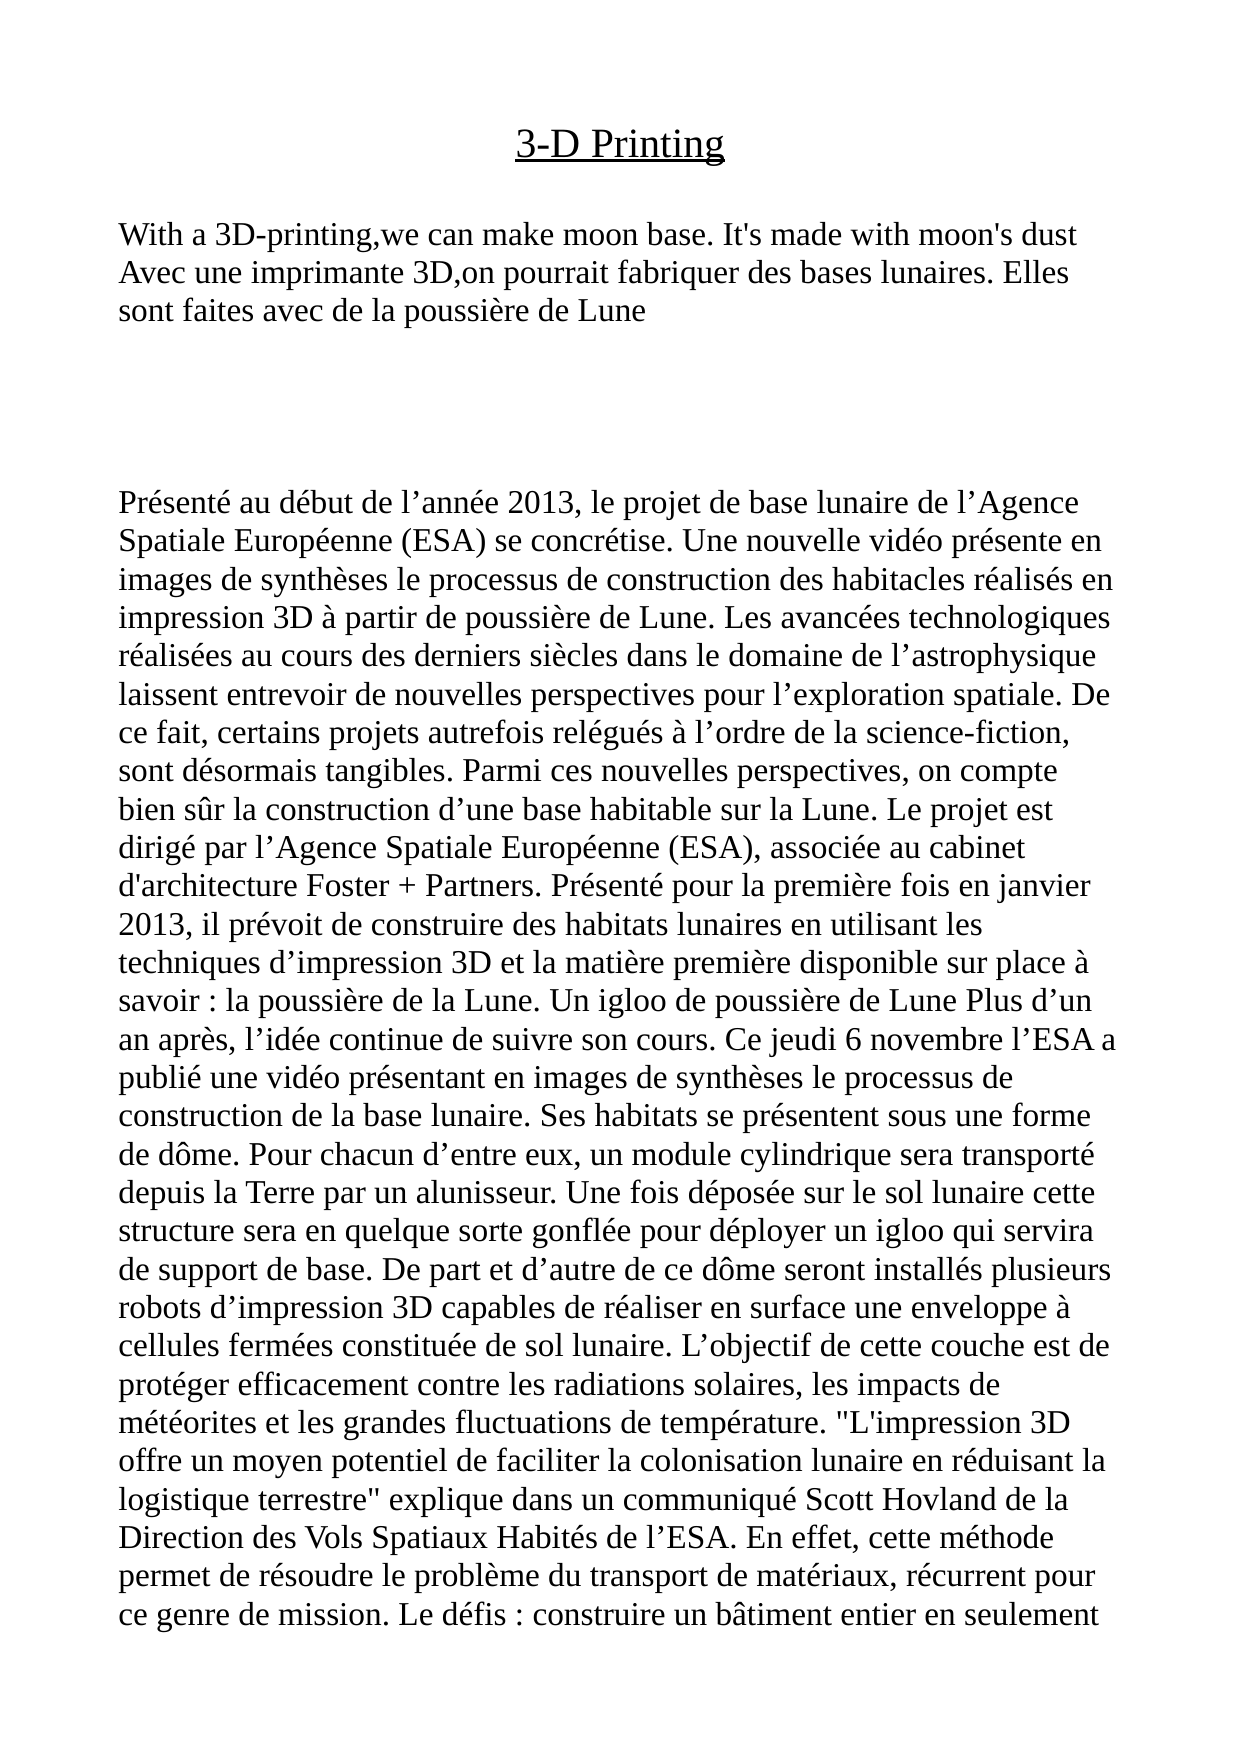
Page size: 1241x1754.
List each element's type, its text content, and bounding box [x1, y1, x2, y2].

text Présenté au début de l’année 2013, le projet de base lunaire de l’Agence Spatiale Européenne (ESA) se concrétise. Une nouvelle vidéo présente en images de synthèses le processus de construction des habitacles réalisés en impression 3D à partir de poussière de Lune. Les avancées technologiques réalisées au cours des derniers siècles dans le domaine de l’astrophysique laissent entrevoir de nouvelles perspectives pour l’exploration spatiale. De ce fait, certains projets autrefois relégués à l’ordre de la science-fiction, sont désormais tangibles. Parmi ces nouvelles perspectives, on compte bien sûr la construction d’une base habitable sur la Lune. Le projet est dirigé par l’Agence Spatiale Européenne (ESA), associée au cabinet d'architecture Foster + Partners. Présenté pour la première fois en janvier 2013, il prévoit de construire des habitats lunaires en utilisant les techniques d’impression 3D et la matière première disponible sur place à savoir : la poussière de la Lune. Un igloo de poussière de Lune Plus d’un an après, l’idée continue de suivre son cours. Ce jeudi 6 novembre l’ESA a publié une vidéo présentant en images de synthèses le processus de construction de la base lunaire. Ses habitats se présentent sous une forme de dôme. Pour chacun d’entre eux, un module cylindrique sera transporté depuis la Terre par un alunisseur. Une fois déposée sur le sol lunaire cette structure sera en quelque sorte gonflée pour déployer un igloo qui servira de support de base. De part et d’autre de ce dôme seront installés plusieurs robots d’impression 3D capables de réaliser en surface une enveloppe à cellules fermées constituée de sol lunaire. L’objectif de cette couche est de protéger efficacement contre les radiations solaires, les impacts de météorites et les grandes fluctuations de température. "L'impression 3D offre un moyen potentiel de faciliter la colonisation lunaire en réduisant la logistique terrestre" explique dans un communiqué Scott Hovland de la Direction des Vols Spatiaux Habités de l’ESA. En effet, cette méthode permet de résoudre le problème du transport de matériaux, récurrent pour ce genre de mission. Le défis : construire un bâtiment entier en seulement [118, 482, 1122, 1632]
text 3-D Printing [118, 118, 1122, 166]
text Avec une imprimante 3D,on pourrait fabriquer des bases lunaires. Elles sont faites avec de la poussière de Lune [118, 252, 1122, 329]
text With a 3D-printing,we can make moon base. It's made with moon's dust [118, 214, 1122, 252]
